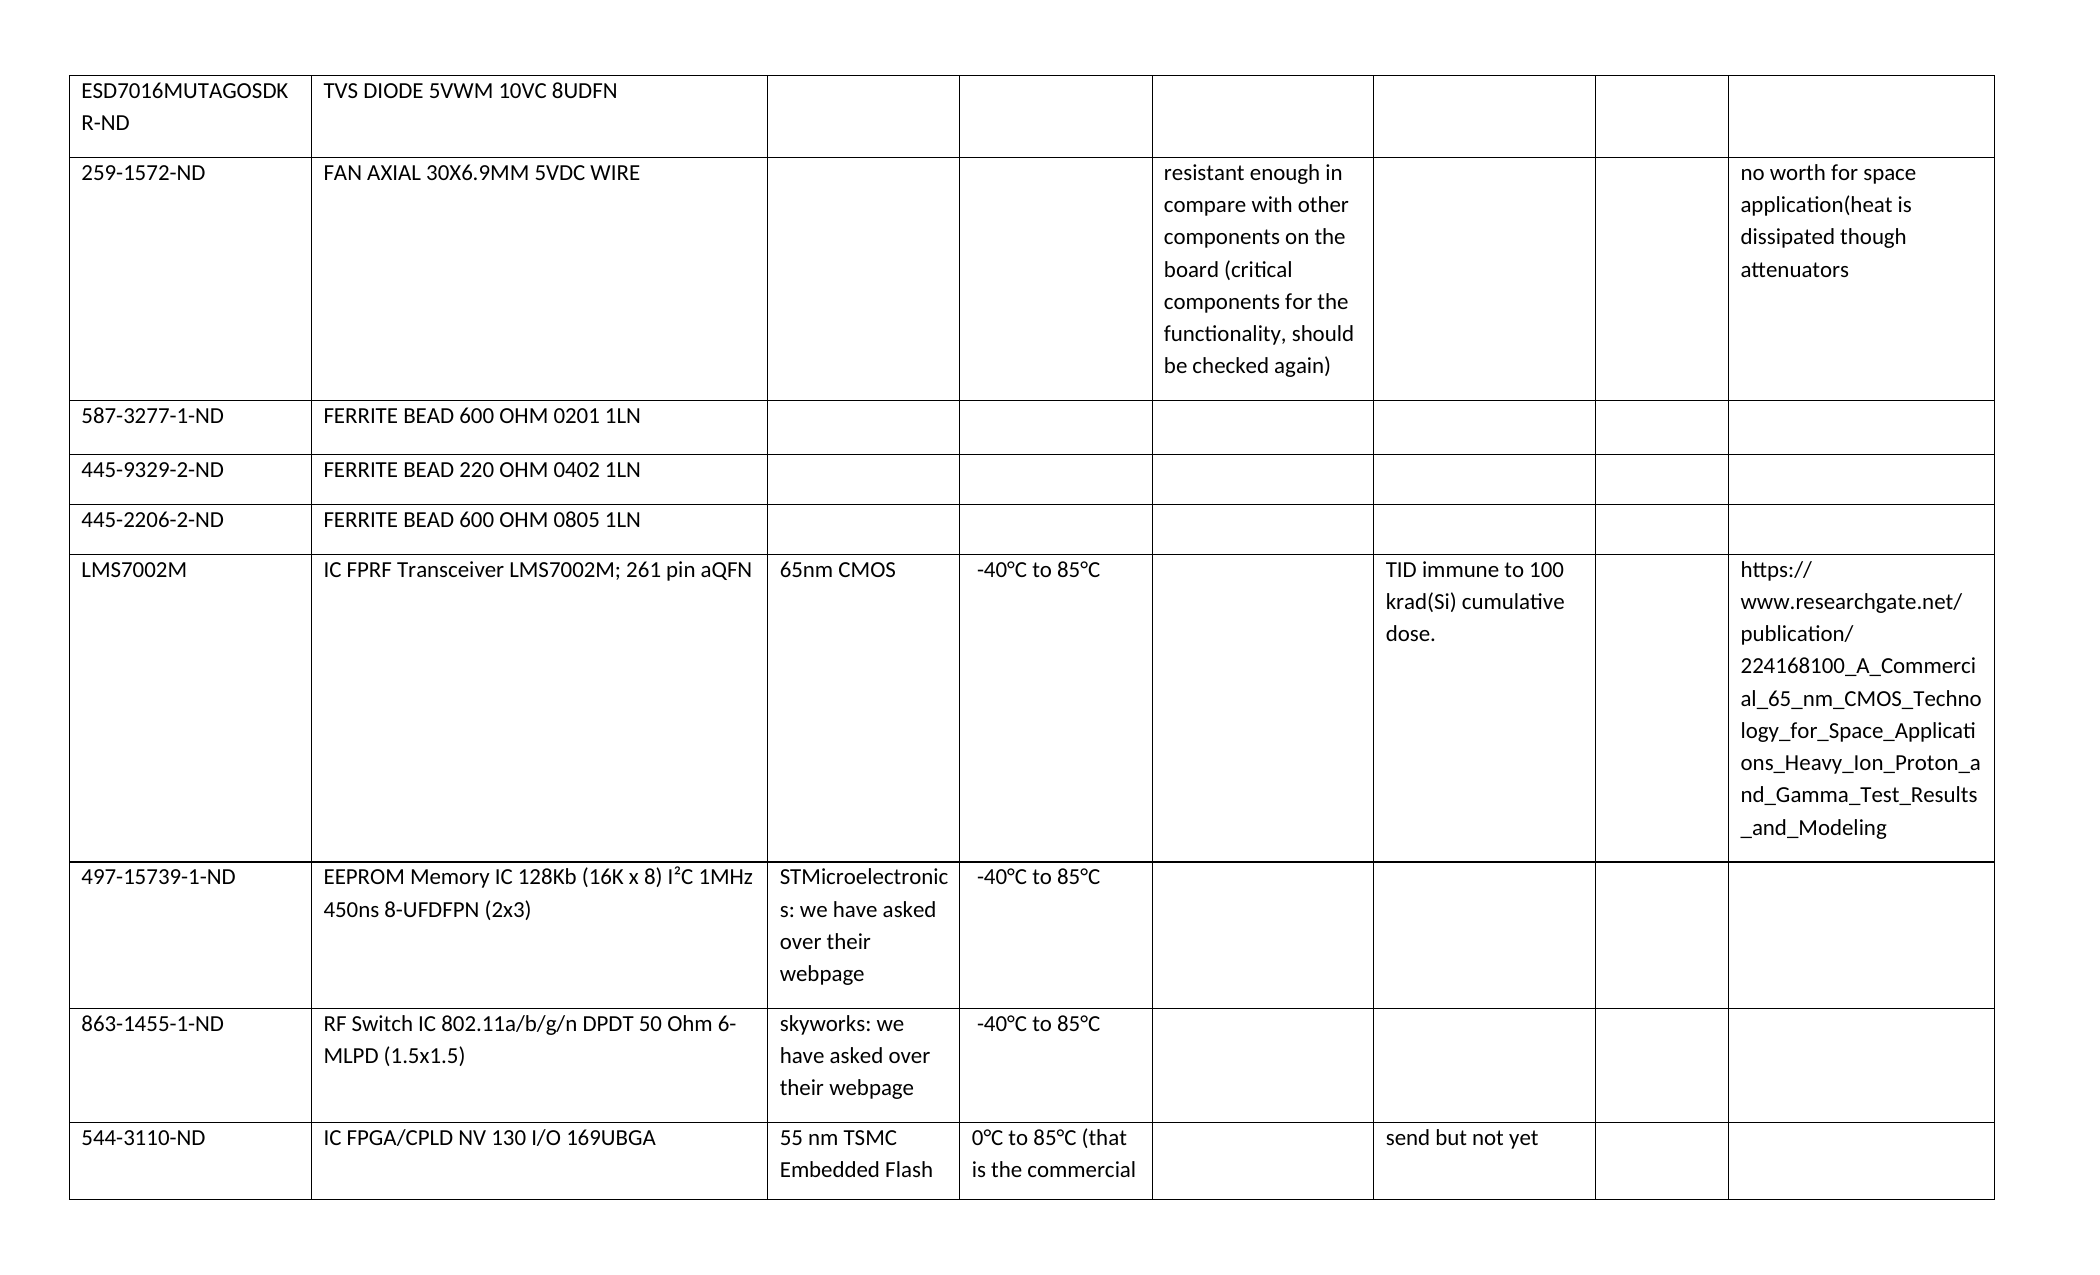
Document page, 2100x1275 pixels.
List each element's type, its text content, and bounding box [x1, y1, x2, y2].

table_cell [1596, 1123, 1728, 1199]
table_cell FERRITE BEAD 220 OHM 0402 1LN [312, 455, 767, 504]
table_cell [1153, 863, 1373, 1008]
table_cell no worth for space application(heat is dissipated though attenuators [1729, 158, 1994, 400]
table_cell skyworks: we have asked over their webpage [768, 1009, 959, 1122]
table_cell 65nm CMOS [768, 555, 959, 861]
table_cell [1153, 455, 1373, 504]
table_cell 0°C to 85°C (that is the commercial [960, 1123, 1152, 1199]
table_cell [1729, 1123, 1994, 1199]
table_cell [1596, 505, 1728, 554]
table_cell [960, 158, 1152, 400]
table_cell LMS7002M [70, 555, 311, 861]
table_cell [1153, 505, 1373, 554]
table_cell -40°C to 85°C [960, 555, 1152, 861]
table_cell resistant enough in compare with other components on the board (critical components for the functionality, should be checked again) [1153, 158, 1373, 400]
table_cell [1374, 1009, 1595, 1122]
table_cell [960, 505, 1152, 554]
table_cell [1729, 1009, 1994, 1122]
table_cell 445-2206-2-ND [70, 505, 311, 554]
table_cell [1374, 76, 1595, 157]
table_cell FERRITE BEAD 600 OHM 0201 1LN [312, 401, 767, 454]
table_cell [1596, 555, 1728, 861]
table_cell -40°C to 85°C [960, 863, 1152, 1008]
table_cell [1596, 863, 1728, 1008]
table_cell [1729, 863, 1994, 1008]
table_cell -40°C to 85°C [960, 1009, 1152, 1122]
table_cell [1374, 158, 1595, 400]
table_cell [1153, 401, 1373, 454]
table_cell [768, 505, 959, 554]
table_cell TVS DIODE 5VWM 10VC 8UDFN [312, 76, 767, 157]
table_cell 259-1572-ND [70, 158, 311, 400]
table_cell https://www.researchgate.net/publication/224168100_A_Commercial_65_nm_CMOS_Technology_for_Space_Applications_Heavy_Ion_Proton_and_Gamma_Test_Results_and_Modeling [1729, 555, 1994, 861]
table_cell send but not yet [1374, 1123, 1595, 1199]
table_cell [1374, 455, 1595, 504]
table_cell [768, 76, 959, 157]
table_cell STMicroelectronics: we have asked over their webpage [768, 863, 959, 1008]
table_cell [1729, 76, 1994, 157]
table_cell RF Switch IC 802.11a/b/g/n DPDT 50 Ohm 6-MLPD (1.5x1.5) [312, 1009, 767, 1122]
table_cell EEPROM Memory IC 128Kb (16K x 8) I²C 1MHz 450ns 8-UFDFPN (2x3) [312, 863, 767, 1008]
table_cell [1374, 505, 1595, 554]
table_cell [1153, 555, 1373, 861]
table_cell IC FPRF Transceiver LMS7002M; 261 pin aQFN [312, 555, 767, 861]
table_cell [1374, 863, 1595, 1008]
table_cell TID immune to 100 krad(Si) cumulative dose. [1374, 555, 1595, 861]
table_cell [768, 401, 959, 454]
table_cell 587-3277-1-ND [70, 401, 311, 454]
table_cell 55 nm TSMC Embedded Flash [768, 1123, 959, 1199]
table_cell ESD7016MUTAGOSDKR-ND [70, 76, 311, 157]
table_cell [768, 158, 959, 400]
table_cell 544-3110-ND [70, 1123, 311, 1199]
table_cell 863-1455-1-ND [70, 1009, 311, 1122]
table_cell [1596, 158, 1728, 400]
table_cell [960, 76, 1152, 157]
table_cell [1596, 1009, 1728, 1122]
table_cell [960, 455, 1152, 504]
table_cell [960, 401, 1152, 454]
table_cell [1729, 401, 1994, 454]
table_cell [1153, 1123, 1373, 1199]
table_cell [1729, 505, 1994, 554]
table_cell IC FPGA/CPLD NV 130 I/O 169UBGA [312, 1123, 767, 1199]
table_cell FERRITE BEAD 600 OHM 0805 1LN [312, 505, 767, 554]
table_cell [1596, 76, 1728, 157]
table_cell FAN AXIAL 30X6.9MM 5VDC WIRE [312, 158, 767, 400]
table_cell [768, 455, 959, 504]
table_cell [1374, 401, 1595, 454]
table_cell [1153, 1009, 1373, 1122]
table_cell 445-9329-2-ND [70, 455, 311, 504]
table_cell 497-15739-1-ND [70, 863, 311, 1008]
table_cell [1729, 455, 1994, 504]
table_cell [1596, 455, 1728, 504]
table_cell [1153, 76, 1373, 157]
table_cell [1596, 401, 1728, 454]
